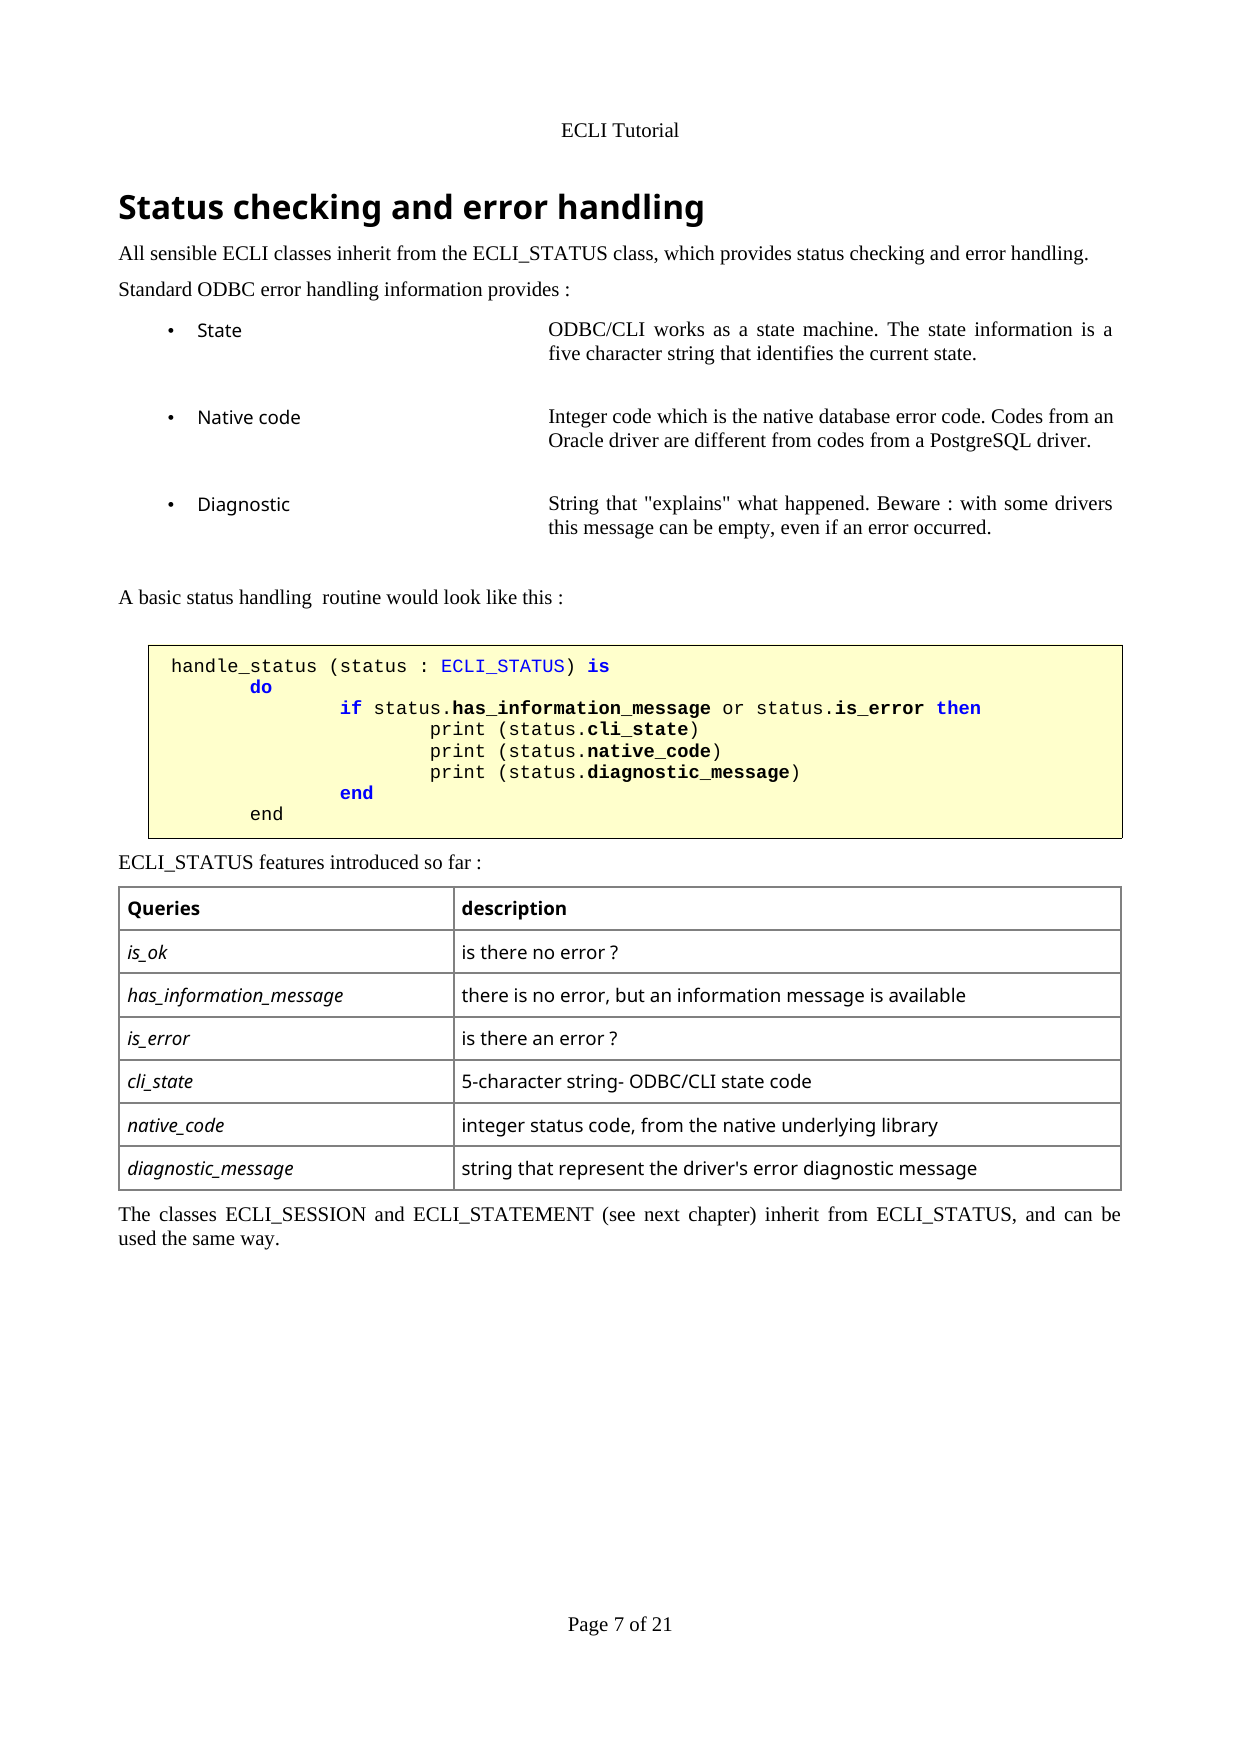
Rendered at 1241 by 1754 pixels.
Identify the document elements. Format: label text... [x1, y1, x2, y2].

table_cell String that "explains" what happened. Beware : with some drivers this message can be empty, even if an error occurred. [484, 486, 1119, 573]
table_header description [455, 888, 1120, 929]
table_cell diagnostic_message [120, 1147, 453, 1188]
table_header ODBC/CLI works as a state machine. The state information is a five character string that identifies the current state. [484, 312, 1119, 399]
text All sensible ECLI classes inherit from the ECLI_STATUS class, which provides status checking and error handling. [118, 241, 1122, 265]
text print (status.cli_state) [149, 708, 1122, 729]
table_cell is there an error ? [455, 1018, 1120, 1059]
text Standard ODBC error handling information provides : [118, 276, 1122, 301]
table_cell cli_state [120, 1061, 453, 1102]
table_cell string that represent the driver's error diagnostic message [455, 1147, 1120, 1188]
table_cell integer status code, from the native underlying library [455, 1104, 1120, 1145]
text handle_status (status : ECLI_STATUS) is [149, 646, 1122, 666]
table_cell Native code [119, 399, 484, 486]
table_cell is_ok [120, 931, 453, 972]
text if status.has_information_message or status.is_error then [149, 687, 1122, 708]
text ECLI_STATUS features introduced so far : [118, 850, 1122, 874]
table_cell is_error [120, 1018, 453, 1059]
table_cell native_code [120, 1104, 453, 1145]
table_cell 5-character string- ODBC/CLI state code [455, 1061, 1120, 1102]
subtitle Status checking and error handling [118, 183, 1122, 229]
table_header State [119, 312, 484, 399]
table_cell Integer code which is the native database error code. Codes from an Oracle driver are different from codes from a PostgreSQL driver. [484, 399, 1119, 486]
text print (status.diagnostic_message) [149, 751, 1122, 772]
text The classes ECLI_SESSION and ECLI_STATEMENT (see next chapter) inherit from ECLI_STATUS, and can be used the same way. [118, 1202, 1122, 1250]
text end [149, 772, 1122, 793]
text print (status.native_code) [149, 729, 1122, 751]
table_cell is there no error ? [455, 931, 1120, 972]
table_cell has_information_message [120, 974, 453, 1016]
table_cell there is no error, but an information message is available [455, 974, 1120, 1016]
table_header Queries [120, 888, 453, 929]
table_cell Diagnostic [119, 486, 484, 573]
text end [149, 793, 1122, 838]
text do [149, 666, 1122, 687]
text A basic status handling routine would look like this : [118, 585, 1122, 609]
